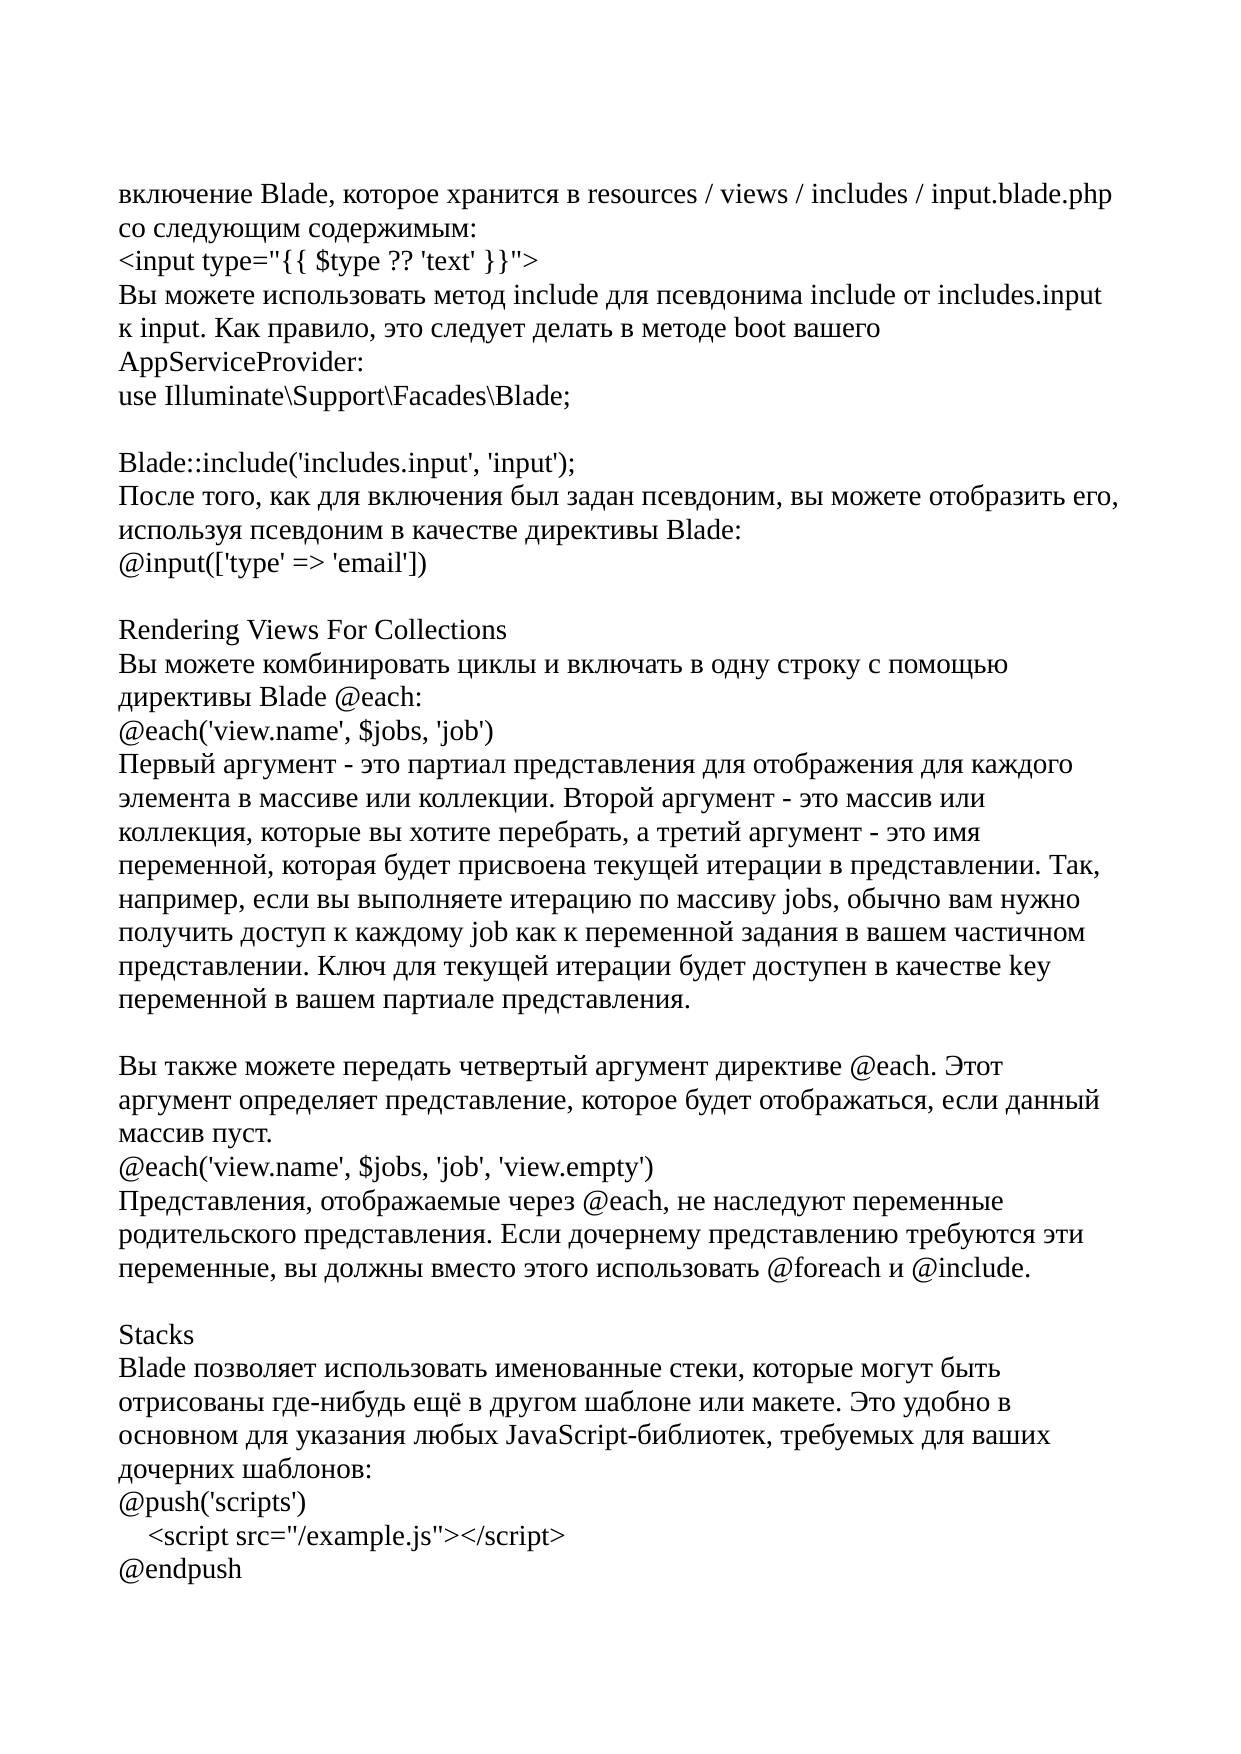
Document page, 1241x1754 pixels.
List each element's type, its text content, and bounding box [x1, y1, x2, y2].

text Вы также можете передать четвертый аргумент директиве @each. Этот аргумент определяет представление, которое будет отображаться, если данный массив пуст. [118, 1048, 1122, 1149]
text Blade позволяет использовать именованные стеки, которые могут быть отрисованы где-нибудь ещё в другом шаблоне или макете. Это удобно в основном для указания любых JavaScript-библиотек, требуемых для ваших дочерних шаблонов: [118, 1350, 1122, 1484]
text После того, как для включения был задан псевдоним, вы можете отобразить его, используя псевдоним в качестве директивы Blade: [118, 478, 1122, 545]
text Rendering Views For Collections [118, 612, 1122, 646]
text Вы можете комбинировать циклы и включать в одну строку с помощью директивы Blade @each: [118, 646, 1122, 713]
text Stacks [118, 1317, 1122, 1350]
text @endpush [118, 1552, 1122, 1585]
text Представления, отображаемые через @each, не наследуют переменные родительского представления. Если дочернему представлению требуются эти переменные, вы должны вместо этого использовать @foreach и @include. [118, 1183, 1122, 1283]
text включение Blade, которое хранится в resources / views / includes / input.blade.php со следующим содержимым: [118, 176, 1122, 243]
text use Illuminate\Support\Facades\Blade; [118, 378, 1122, 411]
text @each('view.name', $jobs, 'job', 'view.empty') [118, 1149, 1122, 1183]
text Вы можете использовать метод include для псевдонима include от includes.input к input. Как правило, это следует делать в методе boot вашего AppServiceProvider: [118, 277, 1122, 378]
text <script src="/example.js"></script> [118, 1518, 1122, 1552]
text Blade::include('includes.input', 'input'); [118, 445, 1122, 478]
text <input type="{{ $type ?? 'text' }}"> [118, 243, 1122, 277]
text Первый аргумент - это партиал представления для отображения для каждого элемента в массиве или коллекции. Второй аргумент - это массив или коллекция, которые вы хотите перебрать, а третий аргумент - это имя переменной, которая будет присвоена текущей итерации в представлении. Так, например, если вы выполняете итерацию по массиву jobs, обычно вам нужно получить доступ к каждому job как к переменной задания в вашем частичном представлении. Ключ для текущей итерации будет доступен в качестве key переменной в вашем партиале представления. [118, 747, 1122, 1015]
text @each('view.name', $jobs, 'job') [118, 713, 1122, 747]
text @input(['type' => 'email']) [118, 545, 1122, 579]
text @push('scripts') [118, 1484, 1122, 1518]
